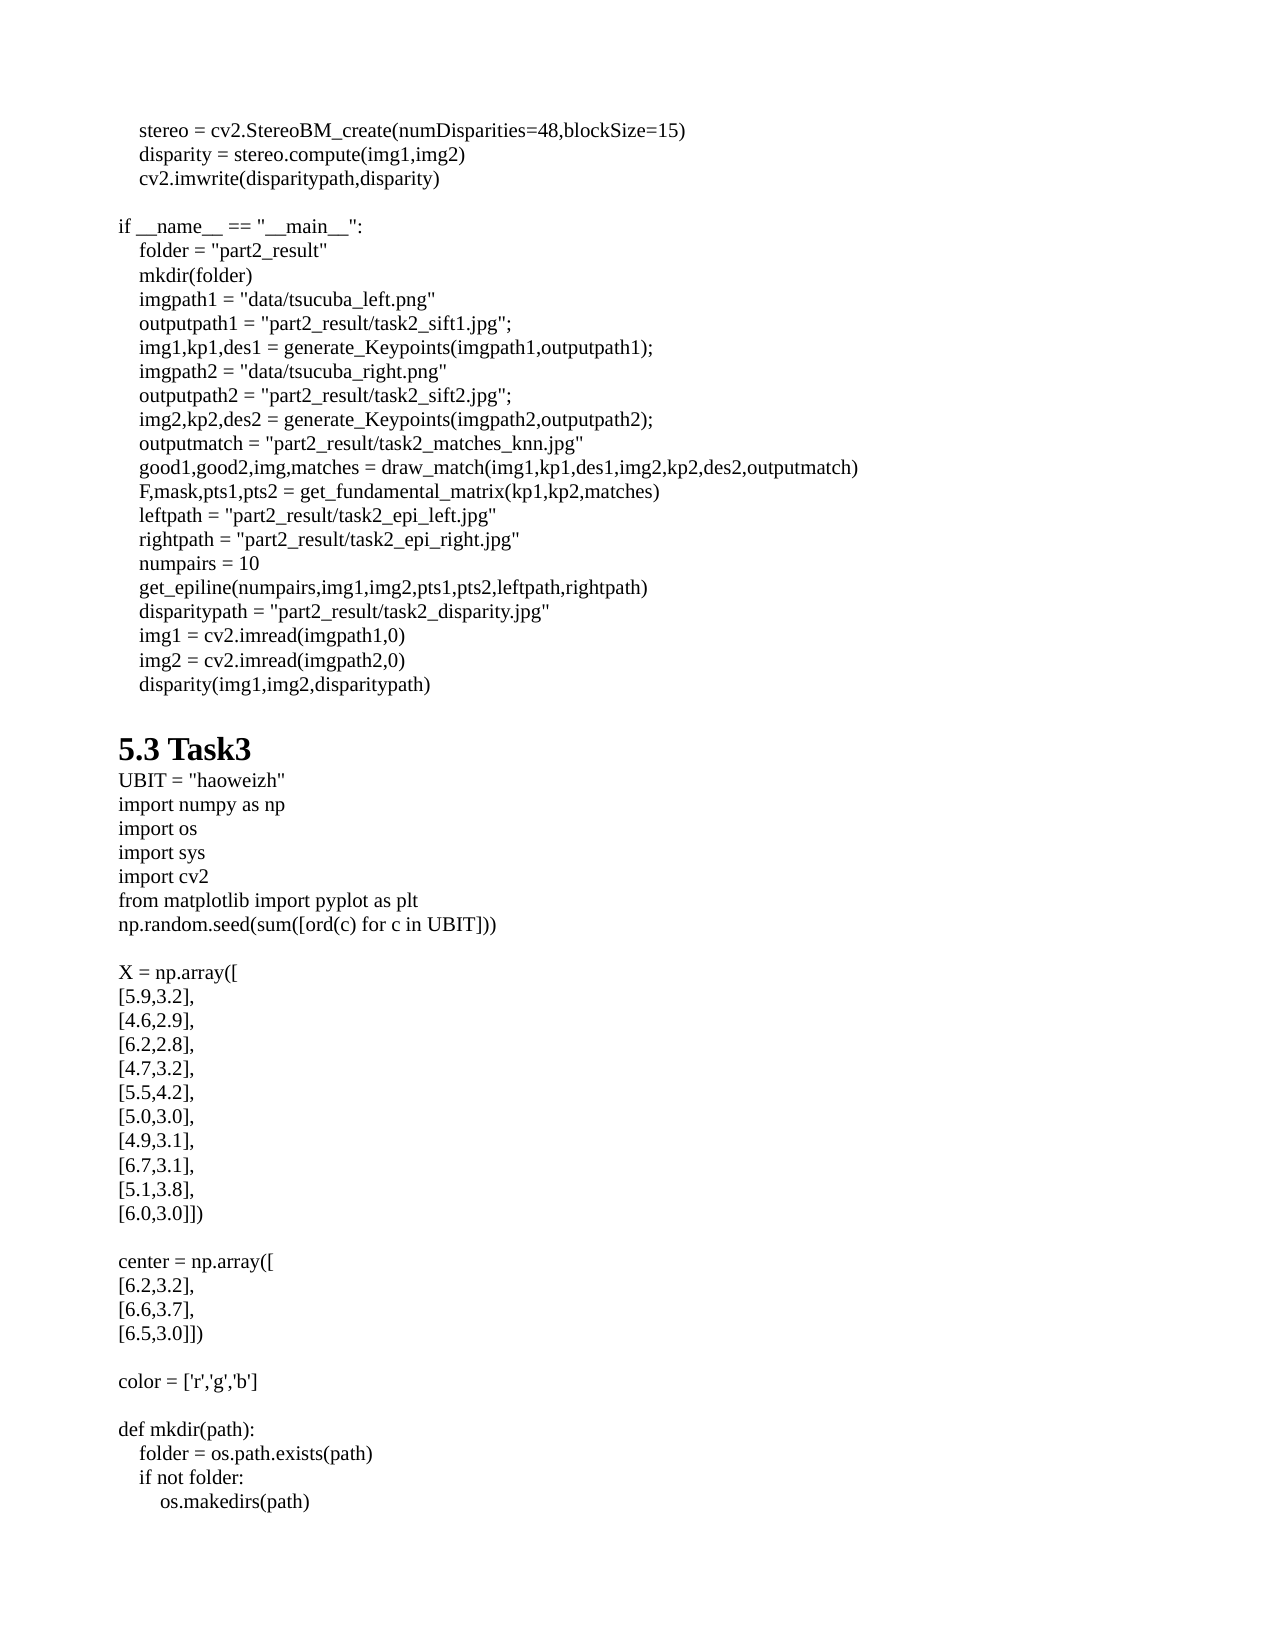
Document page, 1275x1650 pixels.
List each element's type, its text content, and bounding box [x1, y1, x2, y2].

text center = np.array([ [118, 1249, 1157, 1273]
text img1,kp1,des1 = generate_Keypoints(imgpath1,outputpath1); [118, 335, 1157, 359]
text folder = os.path.exists(path) [118, 1441, 1157, 1465]
text leftpath = "part2_result/task2_epi_left.jpg" [118, 503, 1157, 527]
text cv2.imwrite(disparitypath,disparity) [118, 166, 1157, 190]
text [6.2,2.8], [118, 1032, 1157, 1056]
text mkdir(folder) [118, 262, 1157, 287]
text [6.5,3.0]]) [118, 1321, 1157, 1345]
text outputpath1 = "part2_result/task2_sift1.jpg"; [118, 311, 1157, 335]
text rightpath = "part2_result/task2_epi_right.jpg" [118, 527, 1157, 551]
text img2,kp2,des2 = generate_Keypoints(imgpath2,outputpath2); [118, 407, 1157, 431]
text np.random.seed(sum([ord(c) for c in UBIT])) [118, 912, 1157, 936]
text if __name__ == "__main__": [118, 214, 1157, 238]
text [6.7,3.1], [118, 1152, 1157, 1177]
text [5.1,3.8], [118, 1177, 1157, 1201]
text def mkdir(path): [118, 1417, 1157, 1441]
text imgpath2 = "data/tsucuba_right.png" [118, 359, 1157, 383]
text if not folder: [118, 1465, 1157, 1489]
text disparitypath = "part2_result/task2_disparity.jpg" [118, 599, 1157, 623]
text imgpath1 = "data/tsucuba_left.png" [118, 287, 1157, 311]
text img2 = cv2.imread(imgpath2,0) [118, 647, 1157, 672]
text outputpath2 = "part2_result/task2_sift2.jpg"; [118, 383, 1157, 407]
text color = ['r','g','b'] [118, 1369, 1157, 1393]
text 5.3 Task3 [118, 729, 1157, 767]
text outputmatch = "part2_result/task2_matches_knn.jpg" [118, 431, 1157, 455]
text good1,good2,img,matches = draw_match(img1,kp1,des1,img2,kp2,des2,outputmatch) [118, 455, 1157, 479]
text X = np.array([ [118, 960, 1157, 984]
text disparity(img1,img2,disparitypath) [118, 672, 1157, 696]
text F,mask,pts1,pts2 = get_fundamental_matrix(kp1,kp2,matches) [118, 479, 1157, 503]
text [6.2,3.2], [118, 1273, 1157, 1297]
text img1 = cv2.imread(imgpath1,0) [118, 623, 1157, 647]
text folder = "part2_result" [118, 238, 1157, 262]
text import cv2 [118, 864, 1157, 888]
text numpairs = 10 [118, 551, 1157, 575]
text from matplotlib import pyplot as plt [118, 888, 1157, 912]
text stereo = cv2.StereoBM_create(numDisparities=48,blockSize=15) [118, 118, 1157, 142]
text [4.6,2.9], [118, 1008, 1157, 1032]
text [5.5,4.2], [118, 1080, 1157, 1104]
text import numpy as np [118, 792, 1157, 816]
text os.makedirs(path) [118, 1489, 1157, 1513]
text [4.9,3.1], [118, 1128, 1157, 1152]
text [5.0,3.0], [118, 1104, 1157, 1128]
text [6.0,3.0]]) [118, 1201, 1157, 1225]
text [5.9,3.2], [118, 984, 1157, 1008]
text disparity = stereo.compute(img1,img2) [118, 142, 1157, 166]
text [6.6,3.7], [118, 1297, 1157, 1321]
text [4.7,3.2], [118, 1056, 1157, 1080]
text UBIT = "haoweizh" [118, 767, 1157, 792]
text get_epiline(numpairs,img1,img2,pts1,pts2,leftpath,rightpath) [118, 575, 1157, 599]
text import sys [118, 840, 1157, 864]
text import os [118, 816, 1157, 840]
